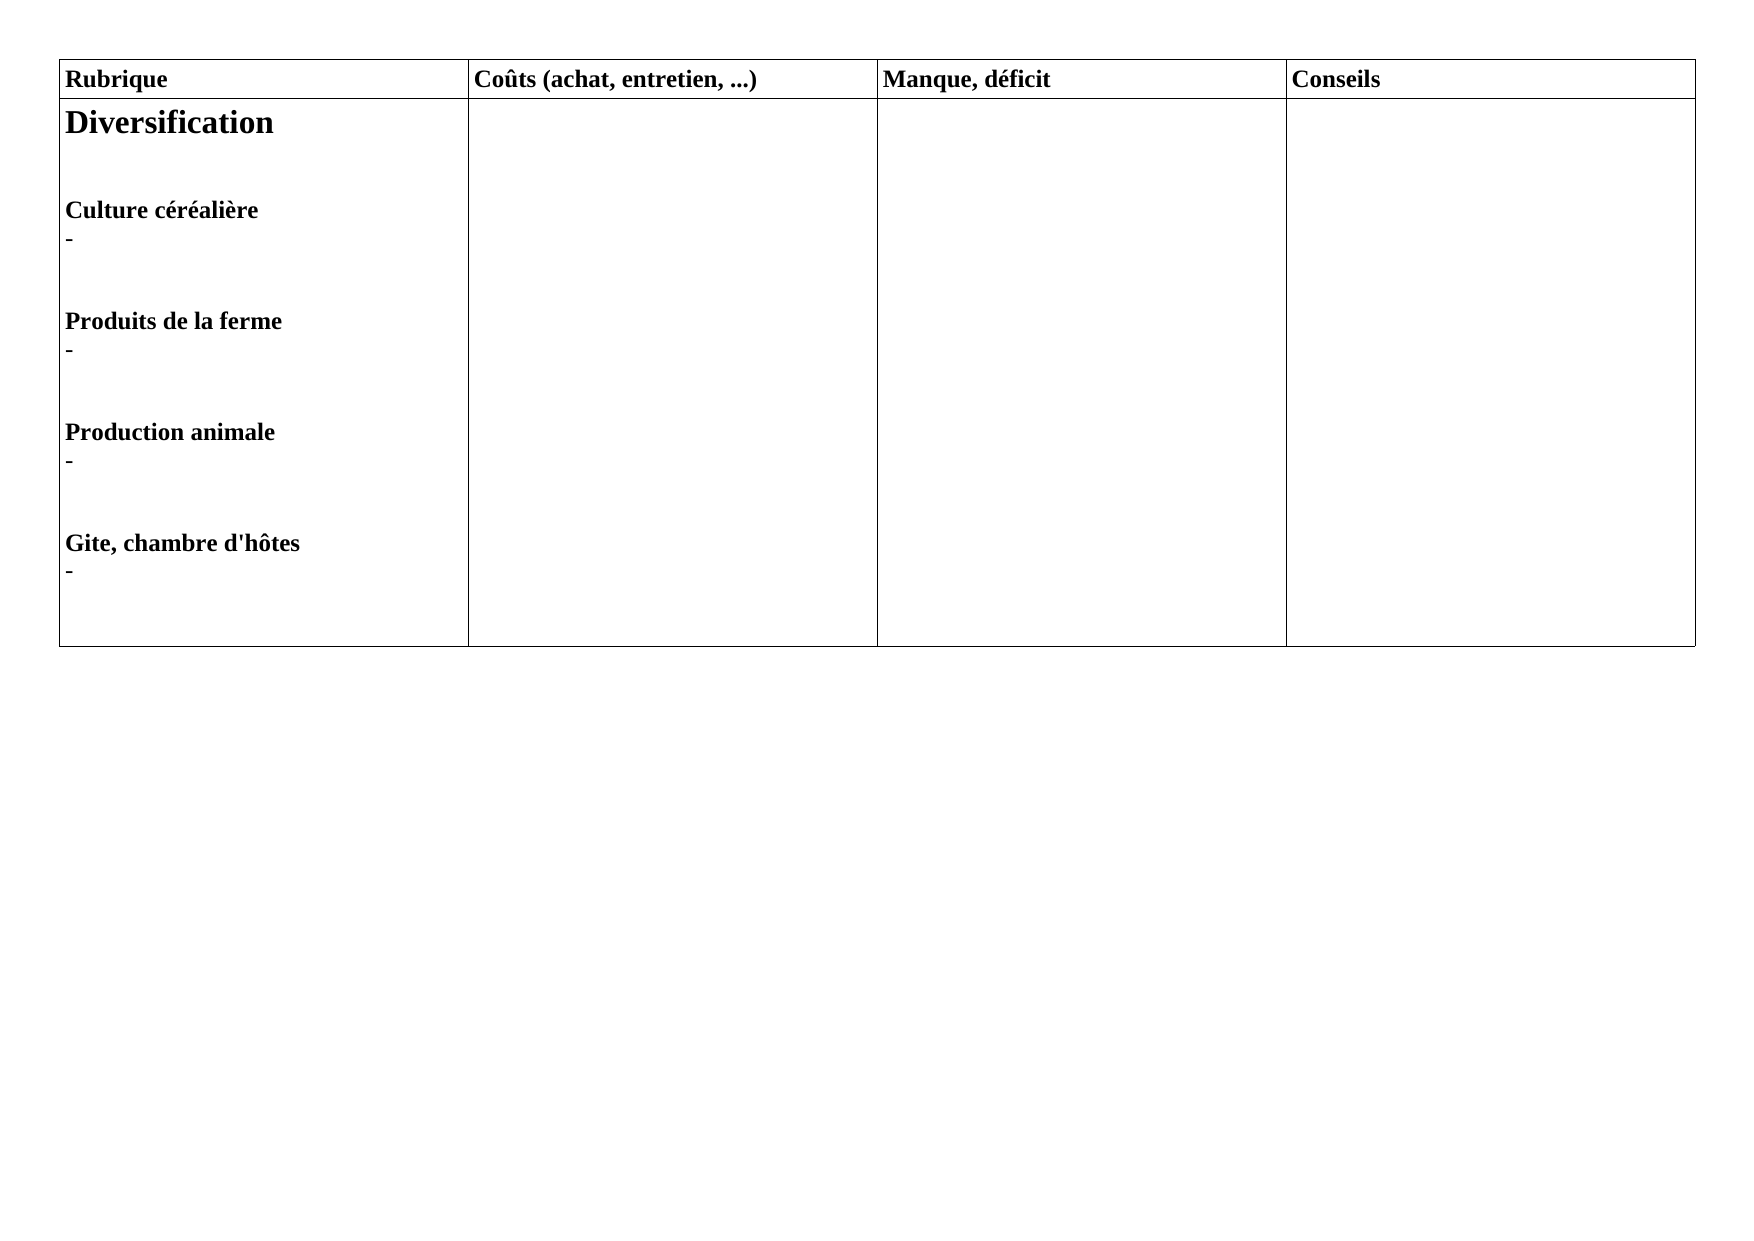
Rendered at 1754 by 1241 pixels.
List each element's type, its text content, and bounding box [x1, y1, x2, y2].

table_cell [1287, 99, 1695, 646]
table_cell [878, 99, 1286, 646]
table_header Manque, déficit [878, 60, 1286, 98]
table_header Coûts (achat, entretien, ...) [469, 60, 877, 98]
table_cell [469, 99, 877, 646]
table_cell Diversification Culture céréalière - Produits de la ferme - Production animale - Gite, chambre d'hôtes - [60, 99, 468, 646]
table_header Conseils [1287, 60, 1695, 98]
table_header Rubrique [60, 60, 468, 98]
